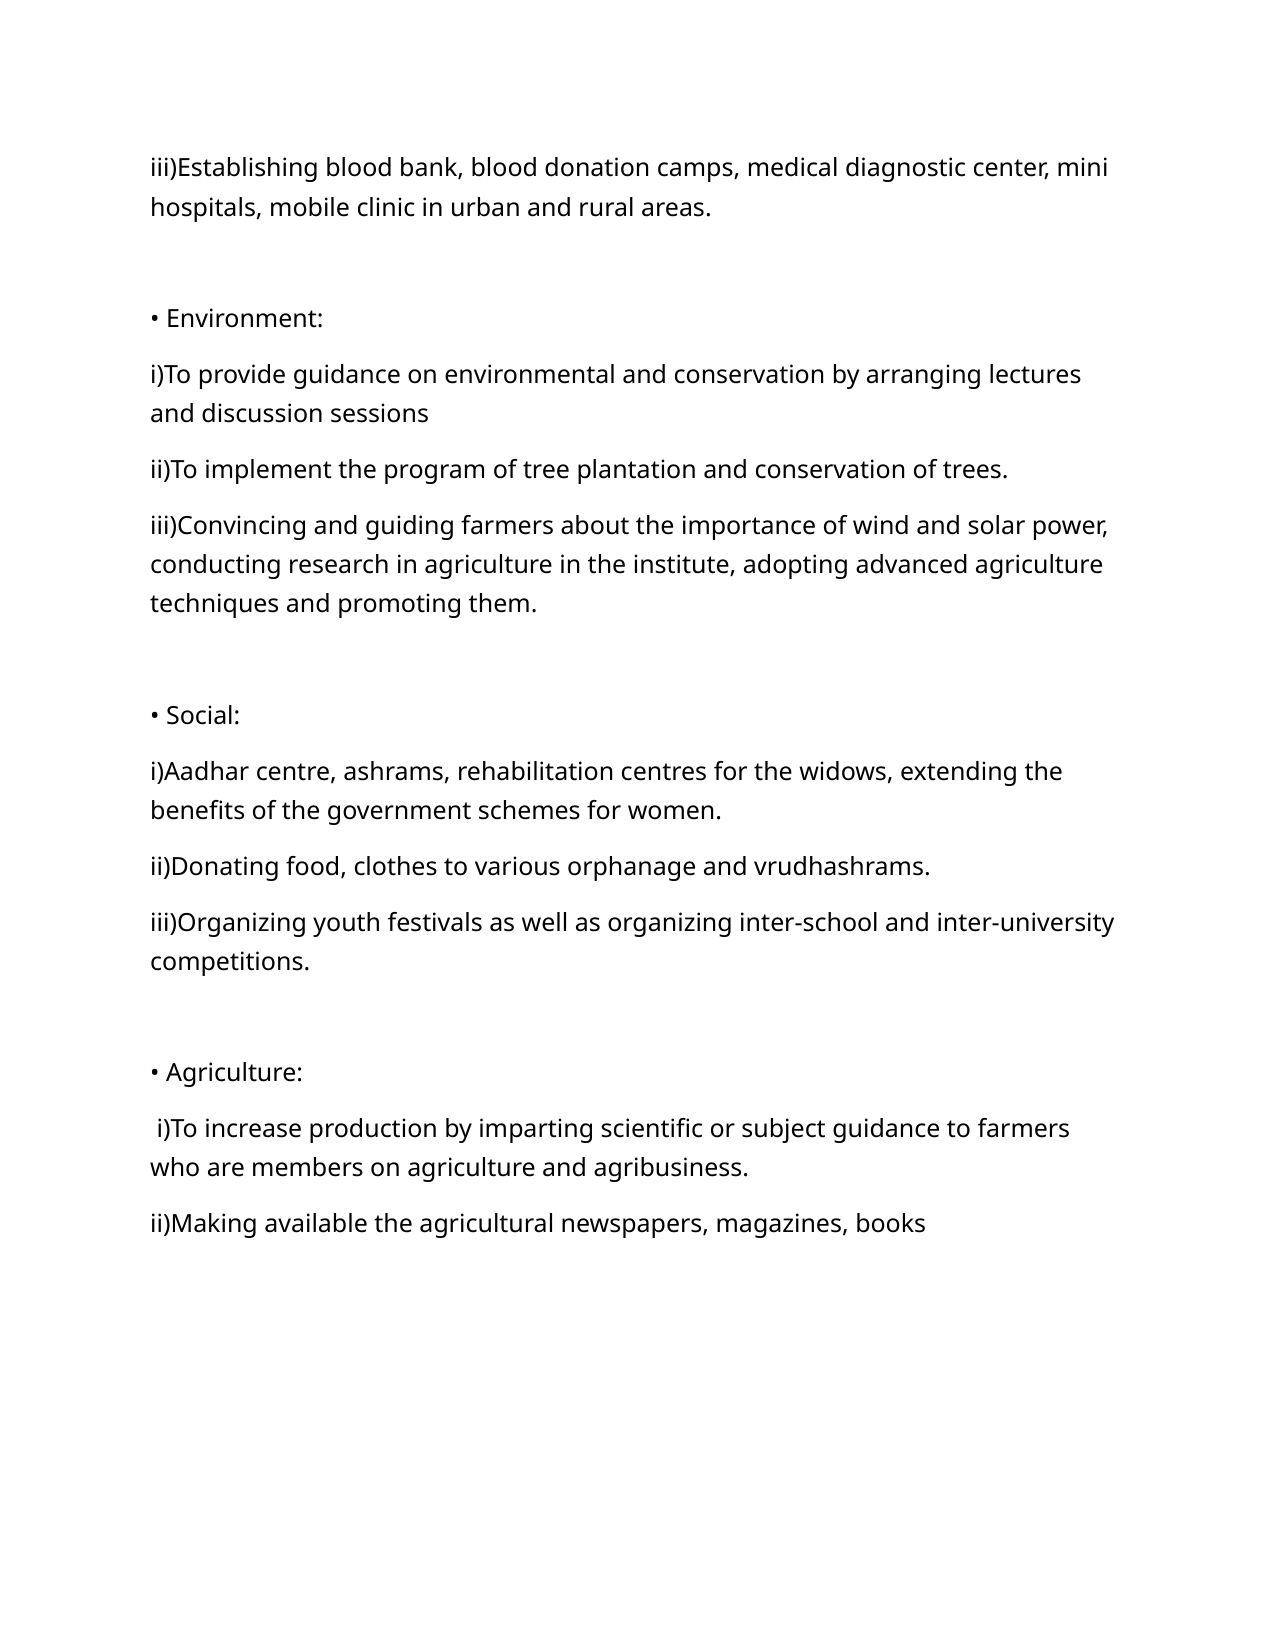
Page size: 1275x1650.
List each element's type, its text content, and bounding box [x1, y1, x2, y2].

text • Social: [150, 697, 1125, 732]
text ii)To implement the program of tree plantation and conservation of trees. [150, 452, 1125, 486]
text • Agriculture: [150, 1055, 1125, 1089]
text ii)Donating food, clothes to various orphanage and vrudhashrams. [150, 848, 1125, 882]
text i)To increase production by imparting scientific or subject guidance to farmers who are members on agriculture and agribusiness. [150, 1111, 1125, 1184]
text • Environment: [150, 301, 1125, 335]
text i)To provide guidance on environmental and conservation by arranging lectures and discussion sessions [150, 357, 1125, 430]
text iii)Organizing youth festivals as well as organizing inter-school and inter-university competitions. [150, 904, 1125, 977]
text ii)Making available the agricultural newspapers, magazines, books [150, 1206, 1125, 1240]
text iii)Convincing and guiding farmers about the importance of wind and solar power, conducting research in agriculture in the institute, adopting advanced agriculture techniques and promoting them. [150, 507, 1125, 620]
text iii)Establishing blood bank, blood donation camps, medical diagnostic center, mini hospitals, mobile clinic in urban and rural areas. [150, 150, 1125, 223]
text i)Aadhar centre, ashrams, rehabilitation centres for the widows, extending the benefits of the government schemes for women. [150, 753, 1125, 827]
